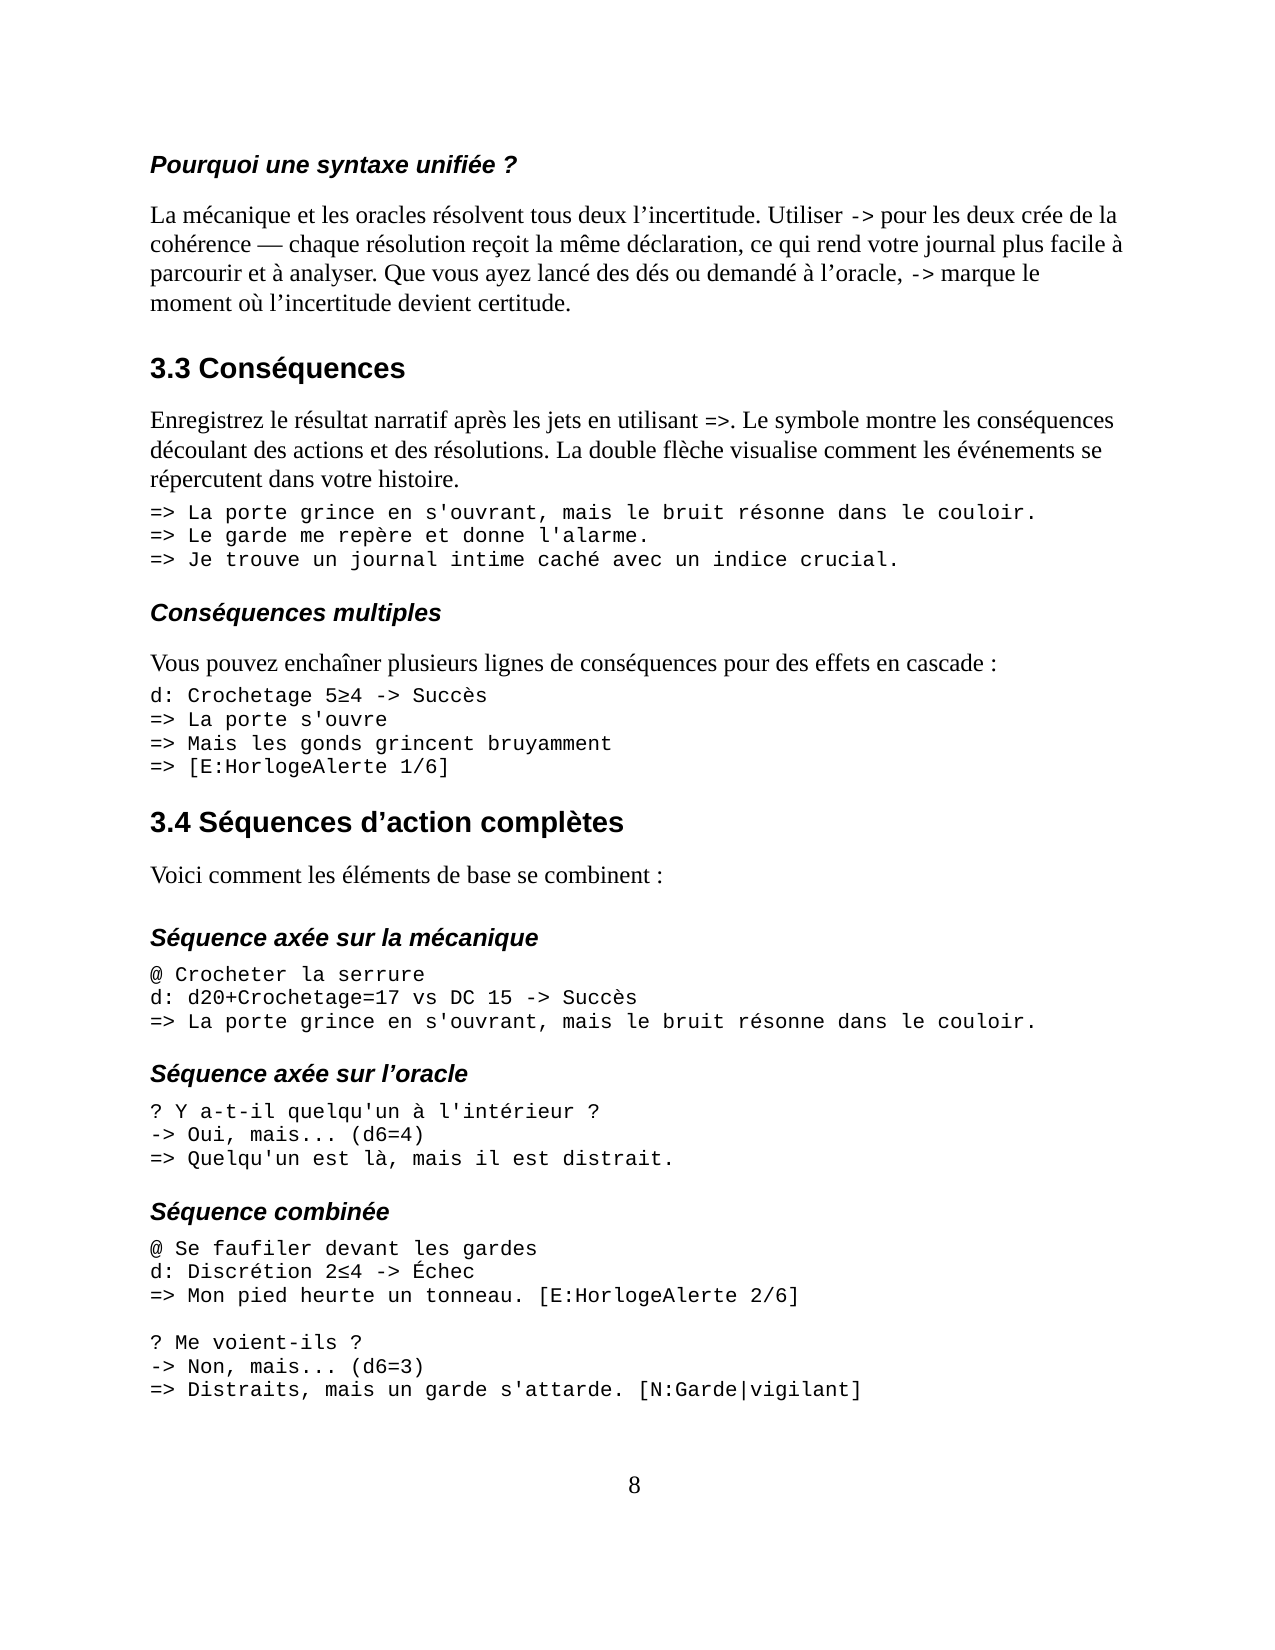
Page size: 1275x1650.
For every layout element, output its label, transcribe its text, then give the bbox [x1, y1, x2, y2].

text => [E:HorlogeAlerte 1/6] [150, 756, 1125, 780]
text -> Non, mais... (d6=3) [150, 1356, 1125, 1379]
text d: Discrétion 2≤4 -> Échec [150, 1261, 1125, 1285]
text -> Oui, mais... (d6=4) [150, 1124, 1125, 1148]
text => La porte grince en s'ouvrant, mais le bruit résonne dans le couloir. [150, 1011, 1125, 1034]
text ? Y a-t-il quelqu'un à l'intérieur ? [150, 1101, 1125, 1124]
subtitle Pourquoi une syntaxe unifiée ? [150, 150, 1125, 178]
text @ Crocheter la serrure [150, 964, 1125, 987]
text => Mais les gonds grincent bruyamment [150, 733, 1125, 756]
text => La porte grince en s'ouvrant, mais le bruit résonne dans le couloir. [150, 502, 1125, 525]
text La mécanique et les oracles résolvent tous deux l’incertitude. Utiliser -> pour les deux crée de la cohérence — chaque résolution reçoit la même déclaration, ce qui rend votre journal plus facile à parcourir et à analyser. Que vous ayez lancé des dés ou demandé à l’oracle, -> marque le moment où l’incertitude devient certitude. [150, 200, 1125, 317]
text d: d20+Crochetage=17 vs DC 15 -> Succès [150, 987, 1125, 1011]
text Voici comment les éléments de base se combinent : [150, 860, 1125, 889]
subtitle Conséquences multiples [150, 598, 1125, 626]
subtitle 3.4 Séquences d’action complètes [150, 805, 1125, 838]
subtitle Séquence axée sur la mécanique [150, 923, 1125, 951]
text @ Se faufiler devant les gardes [150, 1238, 1125, 1261]
text => Quelqu'un est là, mais il est distrait. [150, 1148, 1125, 1172]
text => Le garde me repère et donne l'alarme. [150, 525, 1125, 549]
subtitle Séquence combinée [150, 1197, 1125, 1225]
text => La porte s'ouvre [150, 709, 1125, 733]
text => Distraits, mais un garde s'attarde. [N:Garde|vigilant] [150, 1379, 1125, 1403]
text => Je trouve un journal intime caché avec un indice crucial. [150, 549, 1125, 573]
subtitle 3.3 Conséquences [150, 351, 1125, 384]
subtitle Séquence axée sur l’oracle [150, 1059, 1125, 1088]
text => Mon pied heurte un tonneau. [E:HorlogeAlerte 2/6] [150, 1285, 1125, 1308]
text Vous pouvez enchaîner plusieurs lignes de conséquences pour des effets en cascade : [150, 648, 1125, 676]
text ? Me voient-ils ? [150, 1332, 1125, 1356]
text d: Crochetage 5≥4 -> Succès [150, 685, 1125, 709]
text Enregistrez le résultat narratif après les jets en utilisant =>. Le symbole montre les conséquences découlant des actions et des résolutions. La double flèche visualise comment les événements se répercutent dans votre histoire. [150, 406, 1125, 493]
